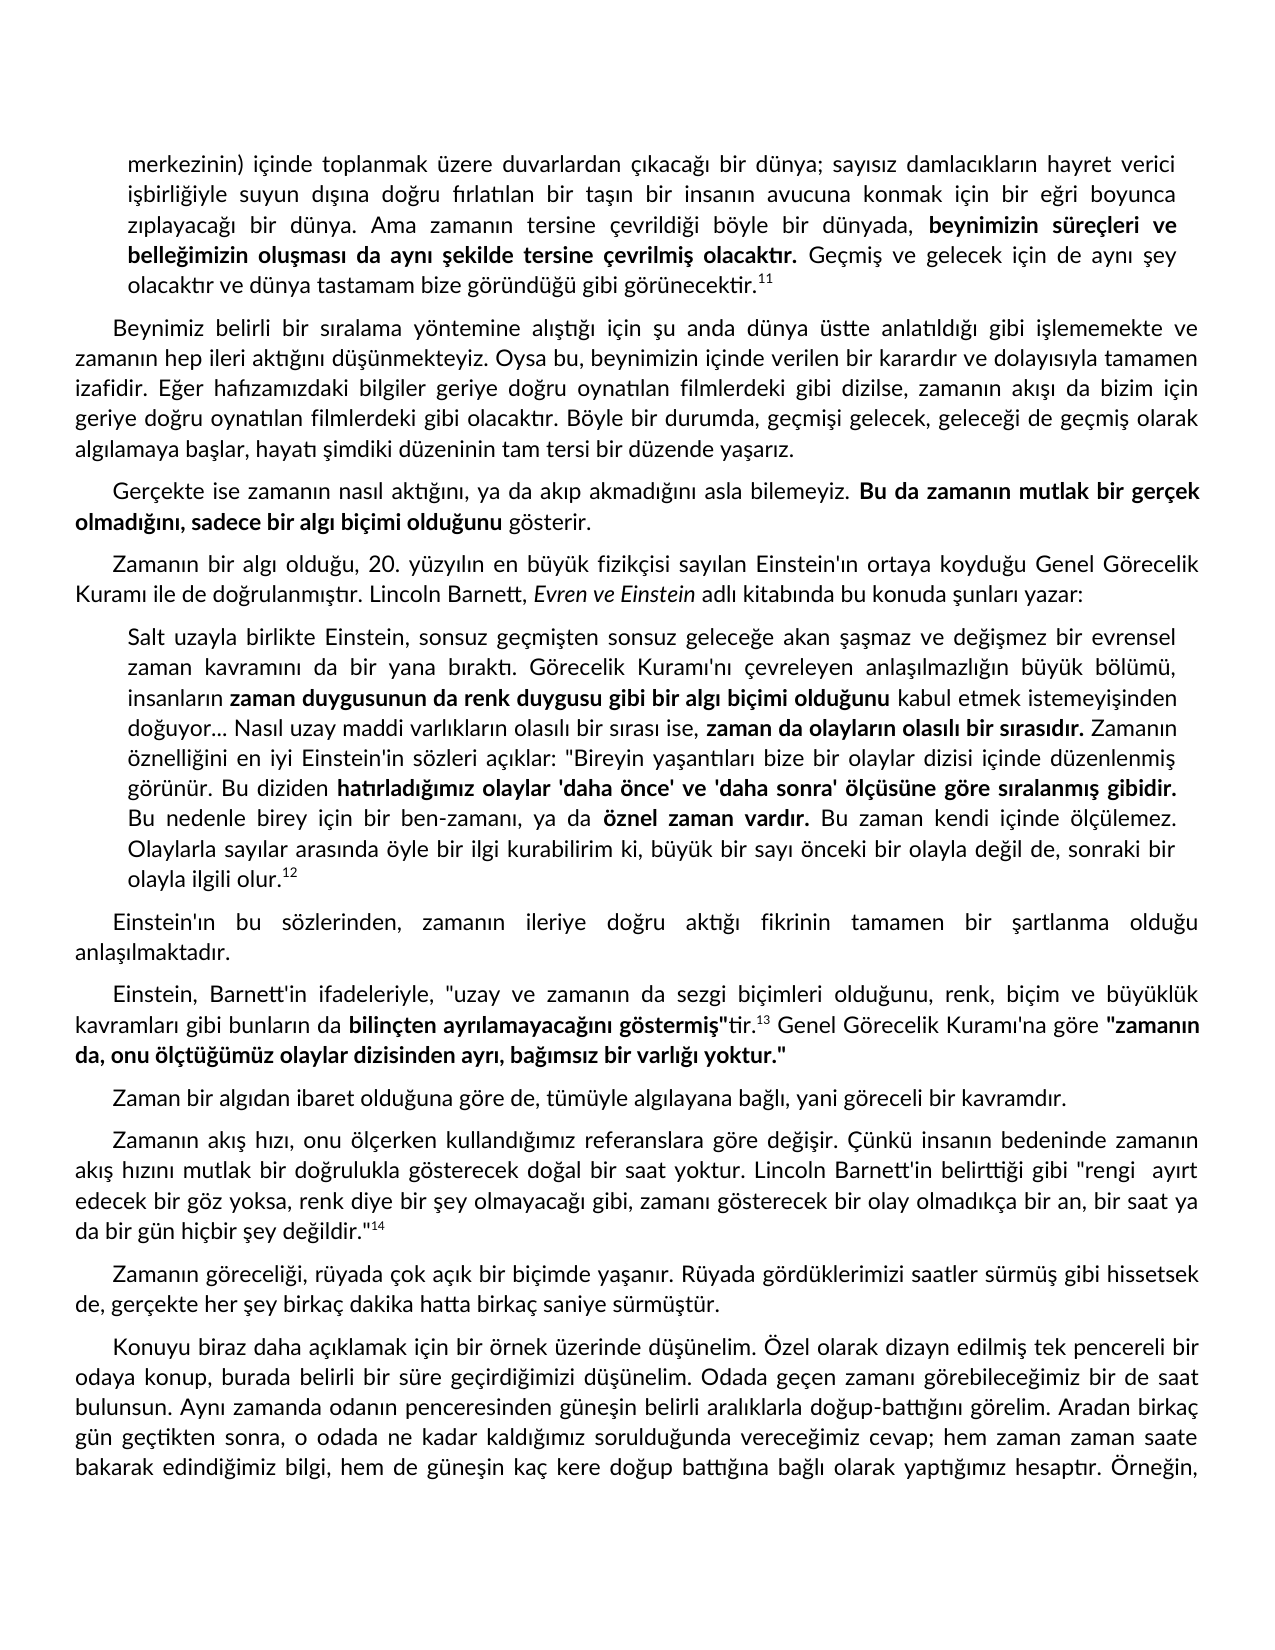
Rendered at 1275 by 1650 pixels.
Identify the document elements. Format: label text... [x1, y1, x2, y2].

text Einstein, Barnett'in ifadeleriyle, "uzay ve zamanın da sezgi biçimleri olduğunu, renk, biçim ve büyüklük kavramları gibi bunların da bilinçten ayrılamayacağını göstermiş"tir.13 Genel Görecelik Kuramı'na göre "zamanın da, onu ölçtüğümüz olaylar dizisinden ayrı, bağımsız bir varlığı yoktur." [75, 980, 1200, 1068]
text Einstein'ın bu sözlerinden, zamanın ileriye doğru aktığı fikrinin tamamen bir şartlanma olduğu anlaşılmaktadır. [75, 907, 1200, 965]
text Zamanın bir algı olduğu, 20. yüzyılın en büyük fizikçisi sayılan Einstein'ın ortaya koyduğu Genel Görecelik Kuramı ile de doğrulanmıştır. Lincoln Barnett, Evren ve Einstein adlı kitabında bu konuda şunları yazar: [75, 550, 1200, 608]
text merkezinin) içinde toplanmak üzere duvarlardan çıkacağı bir dünya; sayısız damlacıkların hayret verici işbirliğiyle suyun dışına doğru fırlatılan bir taşın bir insanın avucuna konmak için bir eğri boyunca zıplayacağı bir dünya. Ama zamanın tersine çevrildiği böyle bir dünyada, beynimizin süreçleri ve belleğimizin oluşması da aynı şekilde tersine çevrilmiş olacaktır. Geçmiş ve gelecek için de aynı şey olacaktır ve dünya tastamam bize göründüğü gibi görünecektir.11 [127, 150, 1177, 298]
text Zamanın göreceliği, rüyada çok açık bir biçimde yaşanır. Rüyada gördüklerimizi saatler sürmüş gibi hissetsek de, gerçekte her şey birkaç dakika hatta birkaç saniye sürmüştür. [75, 1259, 1200, 1317]
text Beynimiz belirli bir sıralama yöntemine alıştığı için şu anda dünya üstte anlatıldığı gibi işlememekte ve zamanın hep ileri aktığını düşünmekteyiz. Oysa bu, beynimizin içinde verilen bir karardır ve dolayısıyla tamamen izafidir. Eğer hafızamızdaki bilgiler geriye doğru oynatılan filmlerdeki gibi dizilse, zamanın akışı da bizim için geriye doğru oynatılan filmlerdeki gibi olacaktır. Böyle bir durumda, geçmişi gelecek, geleceği de geçmiş olarak algılamaya başlar, hayatı şimdiki düzeninin tam tersi bir düzende yaşarız. [75, 313, 1200, 462]
text Zamanın akış hızı, onu ölçerken kullandığımız referanslara göre değişir. Çünkü insanın bedeninde zamanın akış hızını mutlak bir doğrulukla gösterecek doğal bir saat yoktur. Lincoln Barnett'in belirttiği gibi "rengi ayırt edecek bir göz yoksa, renk diye bir şey olmayacağı gibi, zamanı gösterecek bir olay olmadıkça bir an, bir saat ya da bir gün hiçbir şey değildir."14 [75, 1126, 1200, 1244]
text Salt uzayla birlikte Einstein, sonsuz geçmişten sonsuz geleceğe akan şaşmaz ve değişmez bir evrensel zaman kavramını da bir yana bıraktı. Görecelik Kuramı'nı çevreleyen anlaşılmazlığın büyük bölümü, insanların zaman duygusunun da renk duygusu gibi bir algı biçimi olduğunu kabul etmek istemeyişinden doğuyor... Nasıl uzay maddi varlıkların olasılı bir sırası ise, zaman da olayların olasılı bir sırasıdır. Zamanın öznelliğini en iyi Einstein'in sözleri açıklar: "Bireyin yaşantıları bize bir olaylar dizisi içinde düzenlenmiş görünür. Bu diziden hatırladığımız olaylar 'daha önce' ve 'daha sonra' ölçüsüne göre sıralanmış gibidir. Bu nedenle birey için bir ben-zamanı, ya da öznel zaman vardır. Bu zaman kendi içinde ölçülemez. Olaylarla sayılar arasında öyle bir ilgi kurabilirim ki, büyük bir sayı önceki bir olayla değil de, sonraki bir olayla ilgili olur.12 [127, 623, 1177, 892]
text Gerçekte ise zamanın nasıl aktığını, ya da akıp akmadığını asla bilemeyiz. Bu da zamanın mutlak bir gerçek olmadığını, sadece bir algı biçimi olduğunu gösterir. [75, 477, 1200, 535]
text Konuyu biraz daha açıklamak için bir örnek üzerinde düşünelim. Özel olarak dizayn edilmiş tek pencereli bir odaya konup, burada belirli bir süre geçirdiğimizi düşünelim. Odada geçen zamanı görebileceğimiz bir de saat bulunsun. Aynı zamanda odanın penceresinden güneşin belirli aralıklarla doğup-battığını görelim. Aradan birkaç gün geçtikten sonra, o odada ne kadar kaldığımız sorulduğunda vereceğimiz cevap; hem zaman zaman saate bakarak edindiğimiz bilgi, hem de güneşin kaç kere doğup battığına bağlı olarak yaptığımız hesaptır. Örneğin, [75, 1332, 1200, 1481]
text Zaman bir algıdan ibaret olduğuna göre de, tümüyle algılayana bağlı, yani göreceli bir kavramdır. [75, 1083, 1200, 1111]
